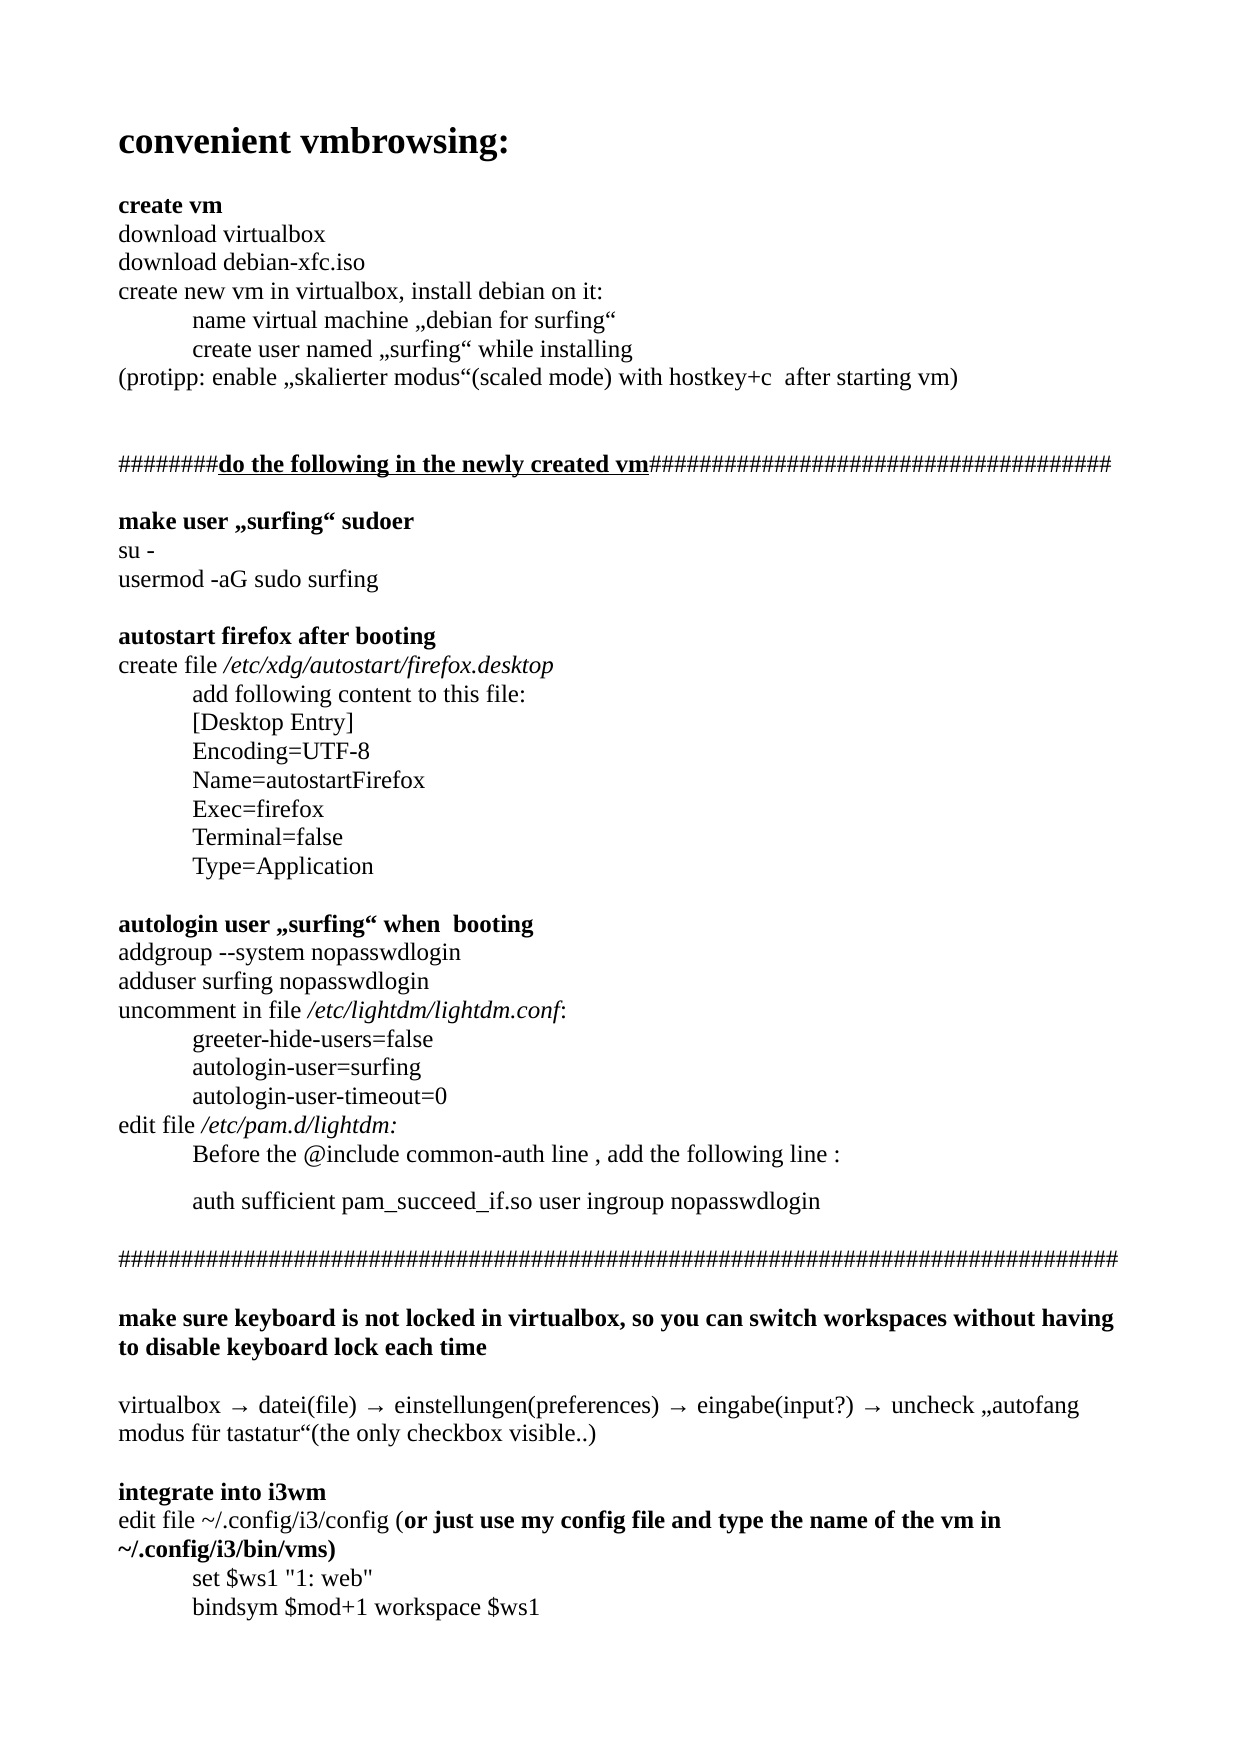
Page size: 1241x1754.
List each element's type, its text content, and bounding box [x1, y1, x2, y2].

text adduser surfing nopasswdlogin [118, 966, 1122, 995]
text integrate into i3wm [118, 1477, 1122, 1506]
text [Desktop Entry] [118, 707, 1122, 736]
text autologin-user-timeout=0 [118, 1081, 1122, 1110]
text (protipp: enable „skalierter modus“(scaled mode) with hostkey+c after starting vm) [118, 362, 1122, 391]
text make user „surfing“ sudoer [118, 506, 1122, 535]
text Exec=firefox [118, 794, 1122, 822]
text ########do the following in the newly created vm##################################### [118, 449, 1122, 477]
text convenient vmbrowsing: [118, 118, 1122, 161]
text download virtualbox [118, 219, 1122, 247]
text Name=autostartFirefox [118, 765, 1122, 794]
text Terminal=false [118, 822, 1122, 851]
text Before the @include common-auth line , add the following line : [118, 1139, 1122, 1167]
text usermod -aG sudo surfing [118, 564, 1122, 592]
text edit file ~/.config/i3/config (or just use my config file and type the name of the vm in ~/.config/i3/bin/vms) [118, 1506, 1122, 1563]
text create vm [118, 190, 1122, 219]
text greeter-hide-users=false [118, 1024, 1122, 1052]
text create file /etc/xdg/autostart/firefox.desktop [118, 650, 1122, 679]
text name virtual machine „debian for surfing“ [118, 305, 1122, 334]
text autostart firefox after booting [118, 621, 1122, 650]
text set $ws1 "1: web" [118, 1563, 1122, 1592]
text Type=Application [118, 851, 1122, 880]
text add following content to this file: [118, 679, 1122, 707]
text autologin-user=surfing [118, 1052, 1122, 1081]
text auth sufficient pam_succeed_if.so user ingroup nopasswdlogin [118, 1186, 1122, 1215]
text create new vm in virtualbox, install debian on it: [118, 276, 1122, 305]
text edit file /etc/pam.d/lightdm: [118, 1110, 1122, 1139]
text addgroup --system nopasswdlogin [118, 937, 1122, 966]
text create user named „surfing“ while installing [118, 334, 1122, 362]
text Encoding=UTF-8 [118, 736, 1122, 765]
text autologin user „surfing“ when booting [118, 909, 1122, 937]
text uncomment in file /etc/lightdm/lightdm.conf: [118, 995, 1122, 1024]
text bindsym $mod+1 workspace $ws1 [118, 1592, 1122, 1621]
text ################################################################################ [118, 1244, 1122, 1273]
text su - [118, 535, 1122, 564]
text virtualbox → datei(file) → einstellungen(preferences) → eingabe(input?) → uncheck „autofang modus für tastatur“(the only checkbox visible..) [118, 1390, 1122, 1447]
text download debian-xfc.iso [118, 247, 1122, 276]
text make sure keyboard is not locked in virtualbox, so you can switch workspaces without having to disable keyboard lock each time [118, 1303, 1122, 1360]
